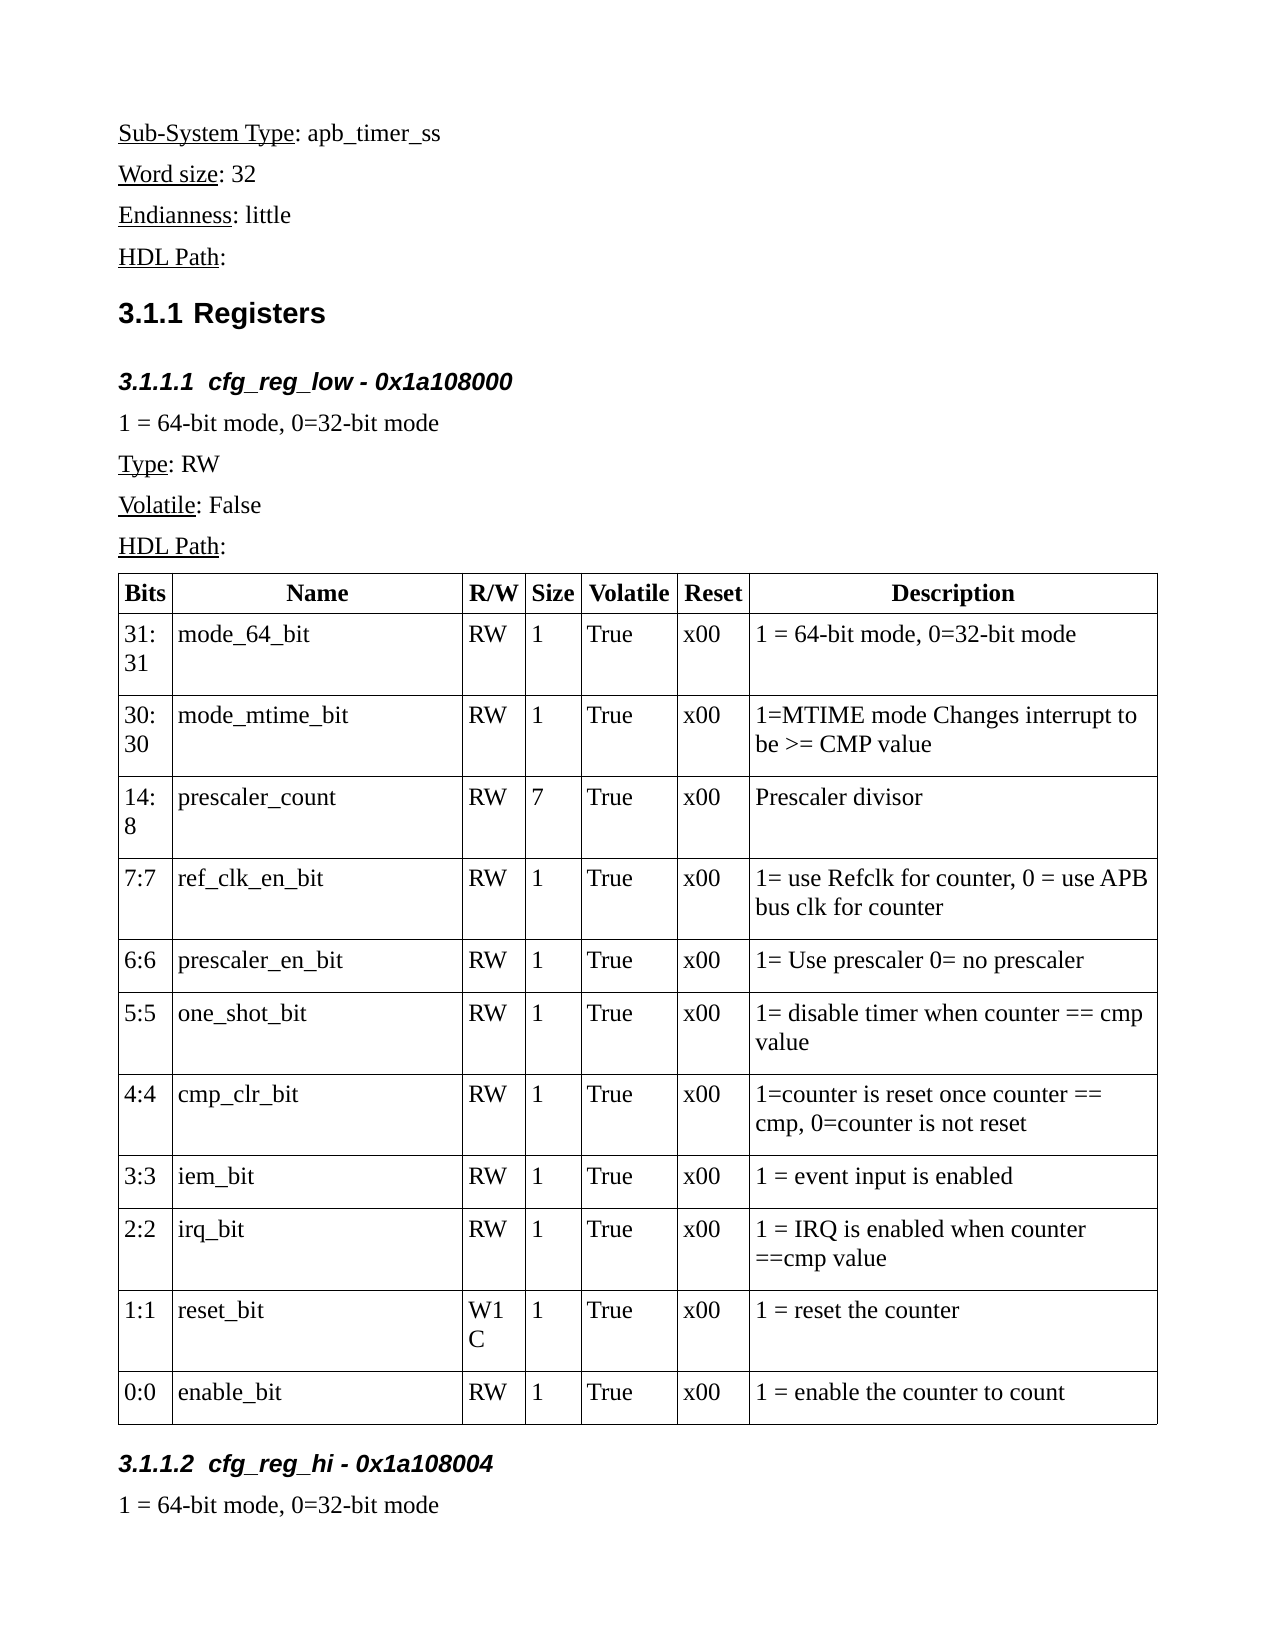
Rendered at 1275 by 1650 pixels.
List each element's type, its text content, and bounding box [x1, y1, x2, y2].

table_cell 6:6 [119, 940, 172, 992]
table_header Description [750, 574, 1157, 613]
table_cell True [582, 1372, 677, 1424]
table_cell 4:4 [119, 1075, 172, 1155]
table_cell RW [463, 1372, 525, 1424]
table_cell 1:1 [119, 1291, 172, 1371]
table_cell 0:0 [119, 1372, 172, 1424]
table_cell 1 = reset the counter [750, 1291, 1157, 1371]
table_cell mode_mtime_bit [173, 696, 462, 776]
table_cell True [582, 859, 677, 939]
table_cell 1 = IRQ is enabled when counter ==cmp value [750, 1209, 1157, 1289]
table_cell 3:3 [119, 1156, 172, 1208]
table_cell True [582, 777, 677, 858]
table_cell 1 [526, 614, 581, 694]
table_cell RW [463, 777, 525, 858]
table_cell True [582, 1075, 677, 1155]
table_cell 1=counter is reset once counter == cmp, 0=counter is not reset [750, 1075, 1157, 1155]
table_cell iem_bit [173, 1156, 462, 1208]
table_cell True [582, 1209, 677, 1289]
text 1 = 64-bit mode, 0=32-bit mode [118, 408, 1157, 436]
table_cell 1 = enable the counter to count [750, 1372, 1157, 1424]
subtitle cfg_reg_hi - 0x1a108004 [118, 1449, 1157, 1478]
text Type: RW [118, 449, 1157, 478]
table_cell 30:30 [119, 696, 172, 776]
table_cell x00 [678, 777, 749, 858]
text Word size: 32 [118, 159, 1157, 188]
table_cell True [582, 1156, 677, 1208]
table_cell irq_bit [173, 1209, 462, 1289]
table_cell 1 [526, 1291, 581, 1371]
table_cell x00 [678, 696, 749, 776]
table_header R/W [463, 574, 525, 613]
subtitle cfg_reg_low - 0x1a108000 [118, 367, 1157, 395]
table_cell RW [463, 993, 525, 1074]
table_cell x00 [678, 940, 749, 992]
table_cell Prescaler divisor [750, 777, 1157, 858]
table_cell mode_64_bit [173, 614, 462, 694]
table_cell 1 [526, 696, 581, 776]
table_cell x00 [678, 1209, 749, 1289]
table_cell x00 [678, 1372, 749, 1424]
table_cell True [582, 940, 677, 992]
table_cell RW [463, 614, 525, 694]
table_cell True [582, 696, 677, 776]
table_cell prescaler_en_bit [173, 940, 462, 992]
table_cell 1 [526, 993, 581, 1074]
table_cell 14:8 [119, 777, 172, 858]
table_cell one_shot_bit [173, 993, 462, 1074]
table_cell enable_bit [173, 1372, 462, 1424]
table_header Bits [119, 574, 172, 613]
table_cell ref_clk_en_bit [173, 859, 462, 939]
table_cell W1C [463, 1291, 525, 1371]
table_cell 1 [526, 1156, 581, 1208]
table_header Name [173, 574, 462, 613]
table_cell 1 = event input is enabled [750, 1156, 1157, 1208]
table_cell RW [463, 696, 525, 776]
subtitle Registers [118, 296, 1157, 329]
table_cell True [582, 1291, 677, 1371]
table_cell 1 [526, 1209, 581, 1289]
table_cell 2:2 [119, 1209, 172, 1289]
text Endianness: little [118, 201, 1157, 229]
table_header Reset [678, 574, 749, 613]
table_cell 1 [526, 1372, 581, 1424]
table_cell cmp_clr_bit [173, 1075, 462, 1155]
table_header Volatile [582, 574, 677, 613]
text HDL Path: [118, 242, 1157, 271]
table_cell reset_bit [173, 1291, 462, 1371]
table_cell 1 [526, 859, 581, 939]
table_cell 1= disable timer when counter == cmp value [750, 993, 1157, 1074]
text Volatile: False [118, 490, 1157, 519]
table_cell 1= use Refclk for counter, 0 = use APB bus clk for counter [750, 859, 1157, 939]
text HDL Path: [118, 531, 1157, 560]
table_cell x00 [678, 1291, 749, 1371]
table_cell 31:31 [119, 614, 172, 694]
table_cell 1 [526, 940, 581, 992]
table_cell prescaler_count [173, 777, 462, 858]
table_cell 1= Use prescaler 0= no prescaler [750, 940, 1157, 992]
table_cell 7 [526, 777, 581, 858]
table_cell 1 = 64-bit mode, 0=32-bit mode [750, 614, 1157, 694]
table_cell RW [463, 859, 525, 939]
table_cell RW [463, 940, 525, 992]
table_cell True [582, 993, 677, 1074]
table_cell 5:5 [119, 993, 172, 1074]
table_cell x00 [678, 859, 749, 939]
table_cell True [582, 614, 677, 694]
table_header Size [526, 574, 581, 613]
text 1 = 64-bit mode, 0=32-bit mode [118, 1490, 1157, 1519]
table_cell 1=MTIME mode Changes interrupt to be >= CMP value [750, 696, 1157, 776]
table_cell x00 [678, 1075, 749, 1155]
table_cell 1 [526, 1075, 581, 1155]
table_cell x00 [678, 1156, 749, 1208]
table_cell RW [463, 1209, 525, 1289]
table_cell x00 [678, 993, 749, 1074]
table_cell 7:7 [119, 859, 172, 939]
table_cell x00 [678, 614, 749, 694]
table_cell RW [463, 1156, 525, 1208]
table_cell RW [463, 1075, 525, 1155]
text Sub-System Type: apb_timer_ss [118, 118, 1157, 147]
